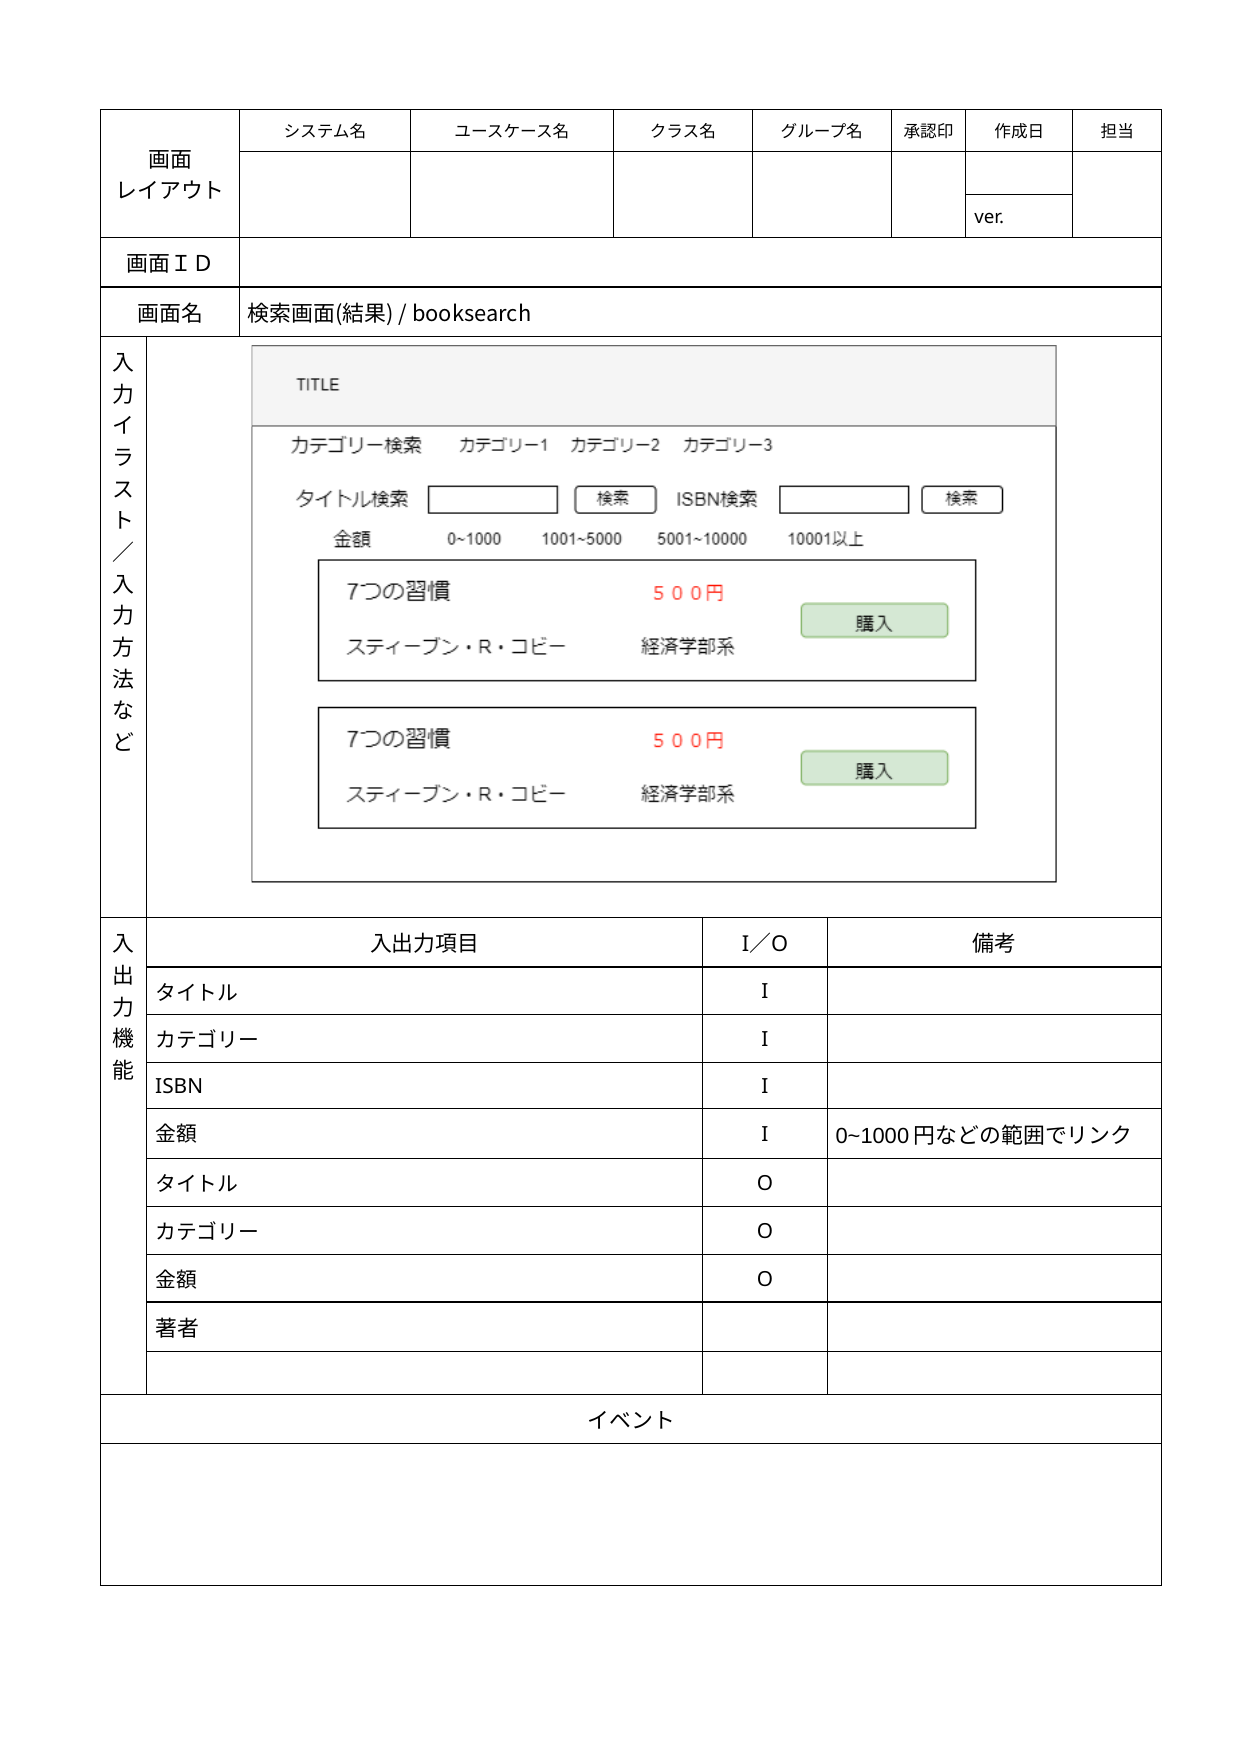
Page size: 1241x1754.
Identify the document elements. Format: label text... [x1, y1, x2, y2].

table_cell [828, 1255, 1161, 1301]
table_header 画面 レイアウト [101, 110, 239, 237]
table_header 承認印 [892, 110, 965, 151]
table_cell 画面名 [101, 288, 239, 336]
table_cell [240, 152, 410, 237]
table_cell 検索画面(結果) / booksearch [240, 288, 1161, 336]
table_cell [892, 152, 965, 237]
table_cell 入出力項目 [147, 918, 702, 966]
table_cell [101, 1444, 1161, 1585]
table_cell O [703, 1255, 827, 1301]
table_cell [147, 1352, 702, 1394]
table_cell 入力イラスト／入力方法など [101, 337, 146, 917]
table_cell ISBN [147, 1063, 702, 1108]
table_cell [753, 152, 891, 237]
table_cell [828, 1352, 1161, 1394]
table_cell カテゴリー [147, 1207, 702, 1253]
table_cell I [703, 1109, 827, 1158]
table_cell [828, 1303, 1161, 1351]
table_cell 金額 [147, 1109, 702, 1158]
table_header 作成日 [966, 110, 1072, 151]
table_cell I [703, 1063, 827, 1108]
table_cell [828, 968, 1161, 1014]
table_cell [966, 152, 1072, 194]
table_header クラス名 [614, 110, 752, 151]
table_cell 入出力機能 [101, 918, 146, 1394]
table_cell [1073, 152, 1161, 237]
table_cell 備考 [828, 918, 1161, 966]
table_cell O [703, 1159, 827, 1206]
table_header システム名 [240, 110, 410, 151]
table_cell ver. [966, 195, 1072, 237]
table_cell タイトル [147, 1159, 702, 1206]
table_cell 画面ＩＤ [101, 238, 239, 286]
table_cell [828, 1159, 1161, 1206]
table_cell [147, 337, 1161, 917]
table_cell タイトル [147, 968, 702, 1014]
table_cell [240, 238, 1161, 286]
table_cell O [703, 1207, 827, 1253]
table_cell I／O [703, 918, 827, 966]
table_cell [614, 152, 752, 237]
table_cell [828, 1063, 1161, 1108]
table_cell 金額 [147, 1255, 702, 1301]
table_header グループ名 [753, 110, 891, 151]
table_cell 0~1000円などの範囲でリンク [828, 1109, 1161, 1158]
picture [251, 345, 1057, 884]
table_cell [828, 1207, 1161, 1253]
table_cell カテゴリー [147, 1015, 702, 1062]
table_header ユースケース名 [411, 110, 613, 151]
table_header 担当 [1073, 110, 1161, 151]
table_cell 著者 [147, 1303, 702, 1351]
table_cell [828, 1015, 1161, 1062]
table_cell I [703, 1015, 827, 1062]
table_cell [411, 152, 613, 237]
table_cell [703, 1352, 827, 1394]
table_cell I [703, 968, 827, 1014]
table_cell [703, 1303, 827, 1351]
table_cell イベント [101, 1395, 1161, 1443]
